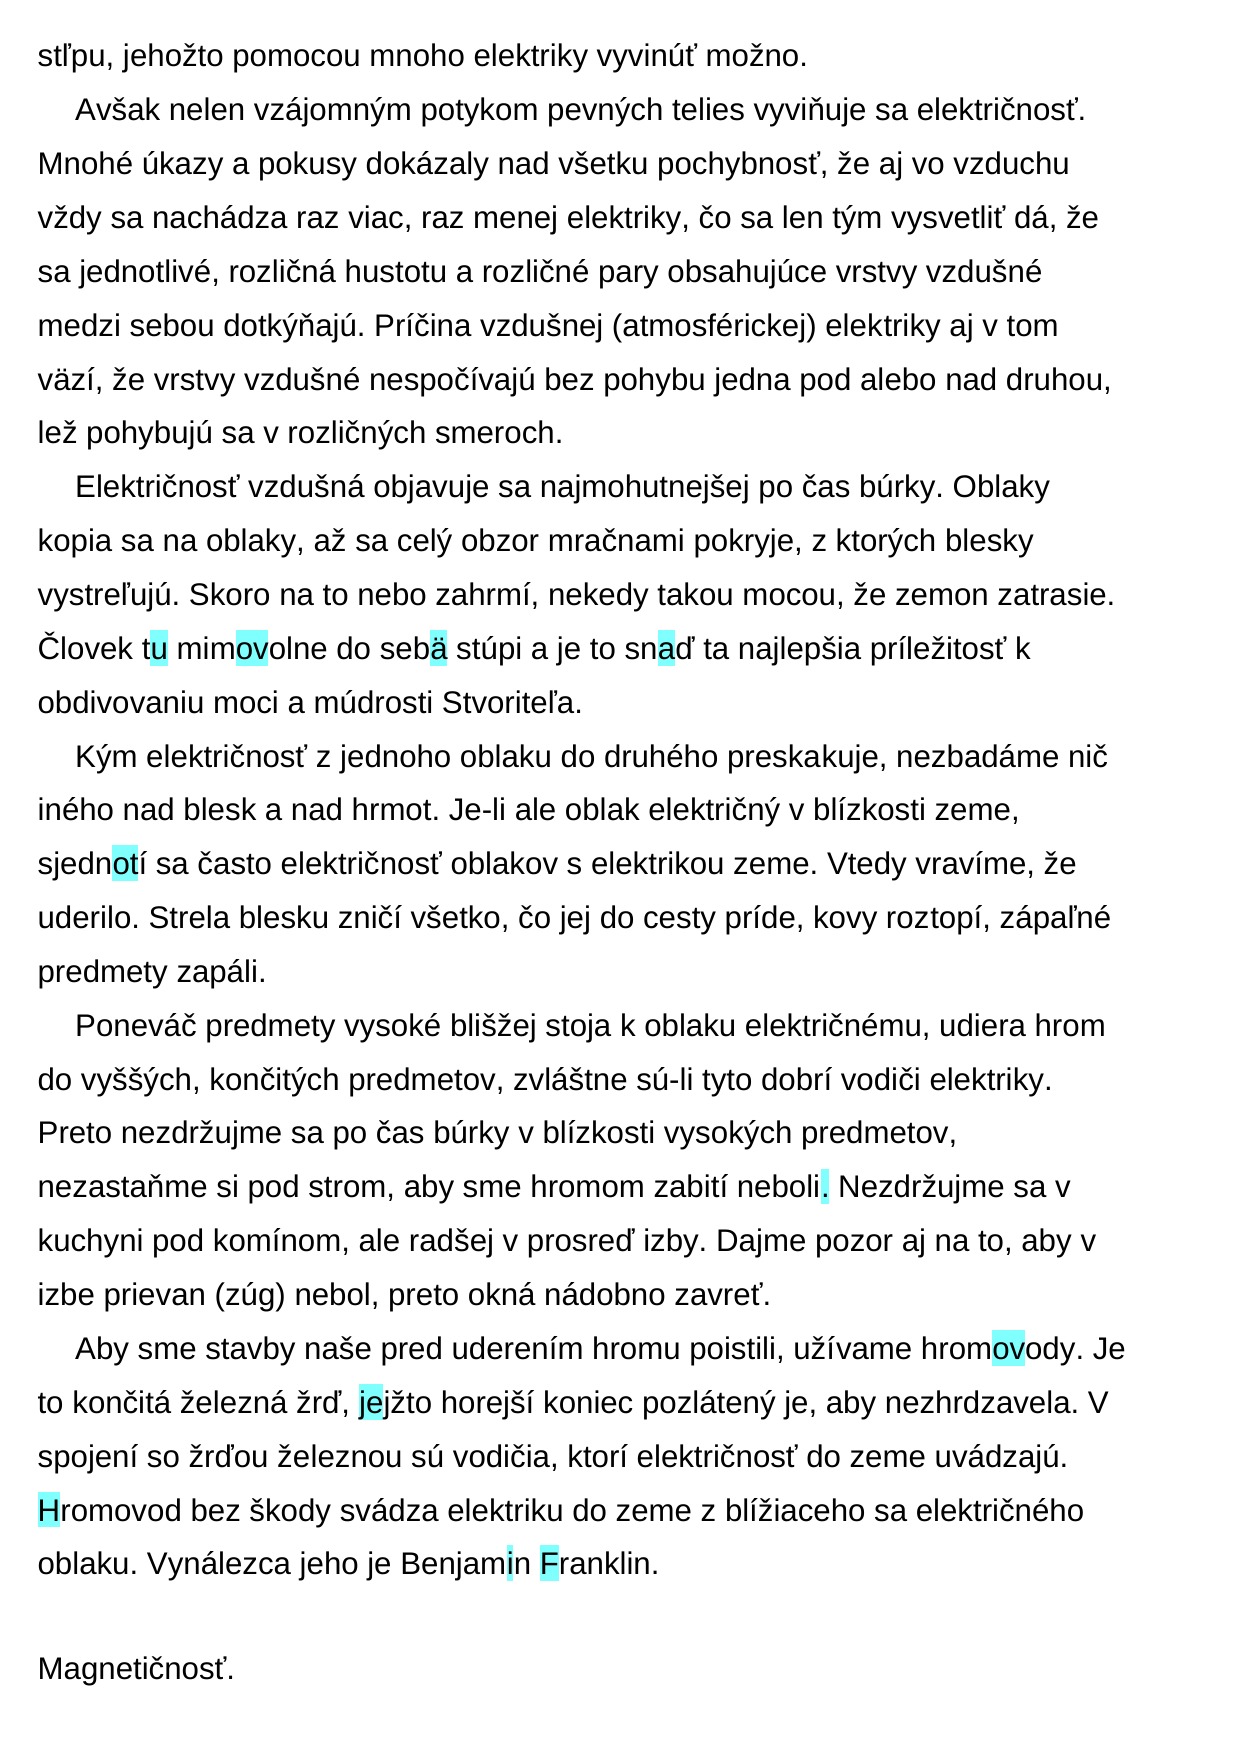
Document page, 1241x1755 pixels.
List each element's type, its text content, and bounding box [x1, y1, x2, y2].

text Kým električnosť z jednoho oblaku do druhého preska­kuje, nezbadáme nič iného nad blesk a nad hrmot. Je-li ale oblak električný v blízkosti zeme, sjednotí sa často električ­nosť oblakov s elektrikou zeme. Vtedy vravíme, že uderilo. Strela blesku zničí všetko, čo jej do cesty príde, kovy roz­topí, zápaľné predmety zapáli. [37, 738, 1130, 989]
subtitle Magnetičnosť. [37, 1650, 1130, 1686]
text stľpu, jehožto pomocou mnoho elektriky vyvinúť možno. [37, 37, 1130, 73]
text Poneváč predmety vysoké blišžej stoja k oblaku električnému, udiera hrom do vyššých, končitých predmetov, zvláštne sú-li tyto dobrí vodiči elektriky. Preto nezdržujme sa po čas búrky v blízkosti vysokých predmetov, nezastaňme si pod strom, aby sme hromom zabití neboli. Nezdržujme sa v kuchyni pod komínom, ale radšej v prosreď izby. Dajme pozor aj na to, aby v izbe prievan (zúg) nebol, preto okná nádobno zavreť. [37, 1007, 1130, 1312]
text Električnosť vzdušná objavuje sa najmohutnejšej po čas búrky. Oblaky kopia sa na oblaky, až sa celý obzor mračnami pokryje, z ktorých blesky vystreľujú. Skoro na to nebo zahrmí, nekedy takou mocou, že zemon zatrasie. Človek tu mimovolne do sebä stúpi a je to snaď ta najlepšia príležitosť k obdivo­vaniu moci a múdrosti Stvoriteľa. [37, 468, 1130, 720]
text Aby sme stavby naše pred uderením hromu poistili, uží­vame hromovody. Je to končitá železná žrď, jejžto horejší koniec pozlátený je, aby nezhrdzavela. V spojení so žrďou že­leznou sú vodičia, ktorí električnosť do zeme uvádzajú. Hromovod bez škody svádza elektriku do zeme z blížiaceho sa električného oblaku. Vynálezca jeho je Benjamin Franklin. [37, 1330, 1130, 1581]
text Avšak nelen vzájomným potykom pevných telies vyviňuje sa električnosť. Mnohé úkazy a pokusy dokázaly nad všetku pochybnosť, že aj vo vzduchu vždy sa nachádza raz viac, raz menej elektriky, čo sa len tým vysvetliť dá, že sa jednotlivé, rozličná hustotu a rozličné pary obsahujúce vrstvy vzdušné medzi sebou dotkýňajú. Príčina vzdušnej (atmosférickej) elek­triky aj v tom väzí, že vrstvy vzdušné nespočívajú bez pohybu jedna pod alebo nad druhou, lež pohybujú sa v rozličných smeroch. [37, 91, 1130, 450]
